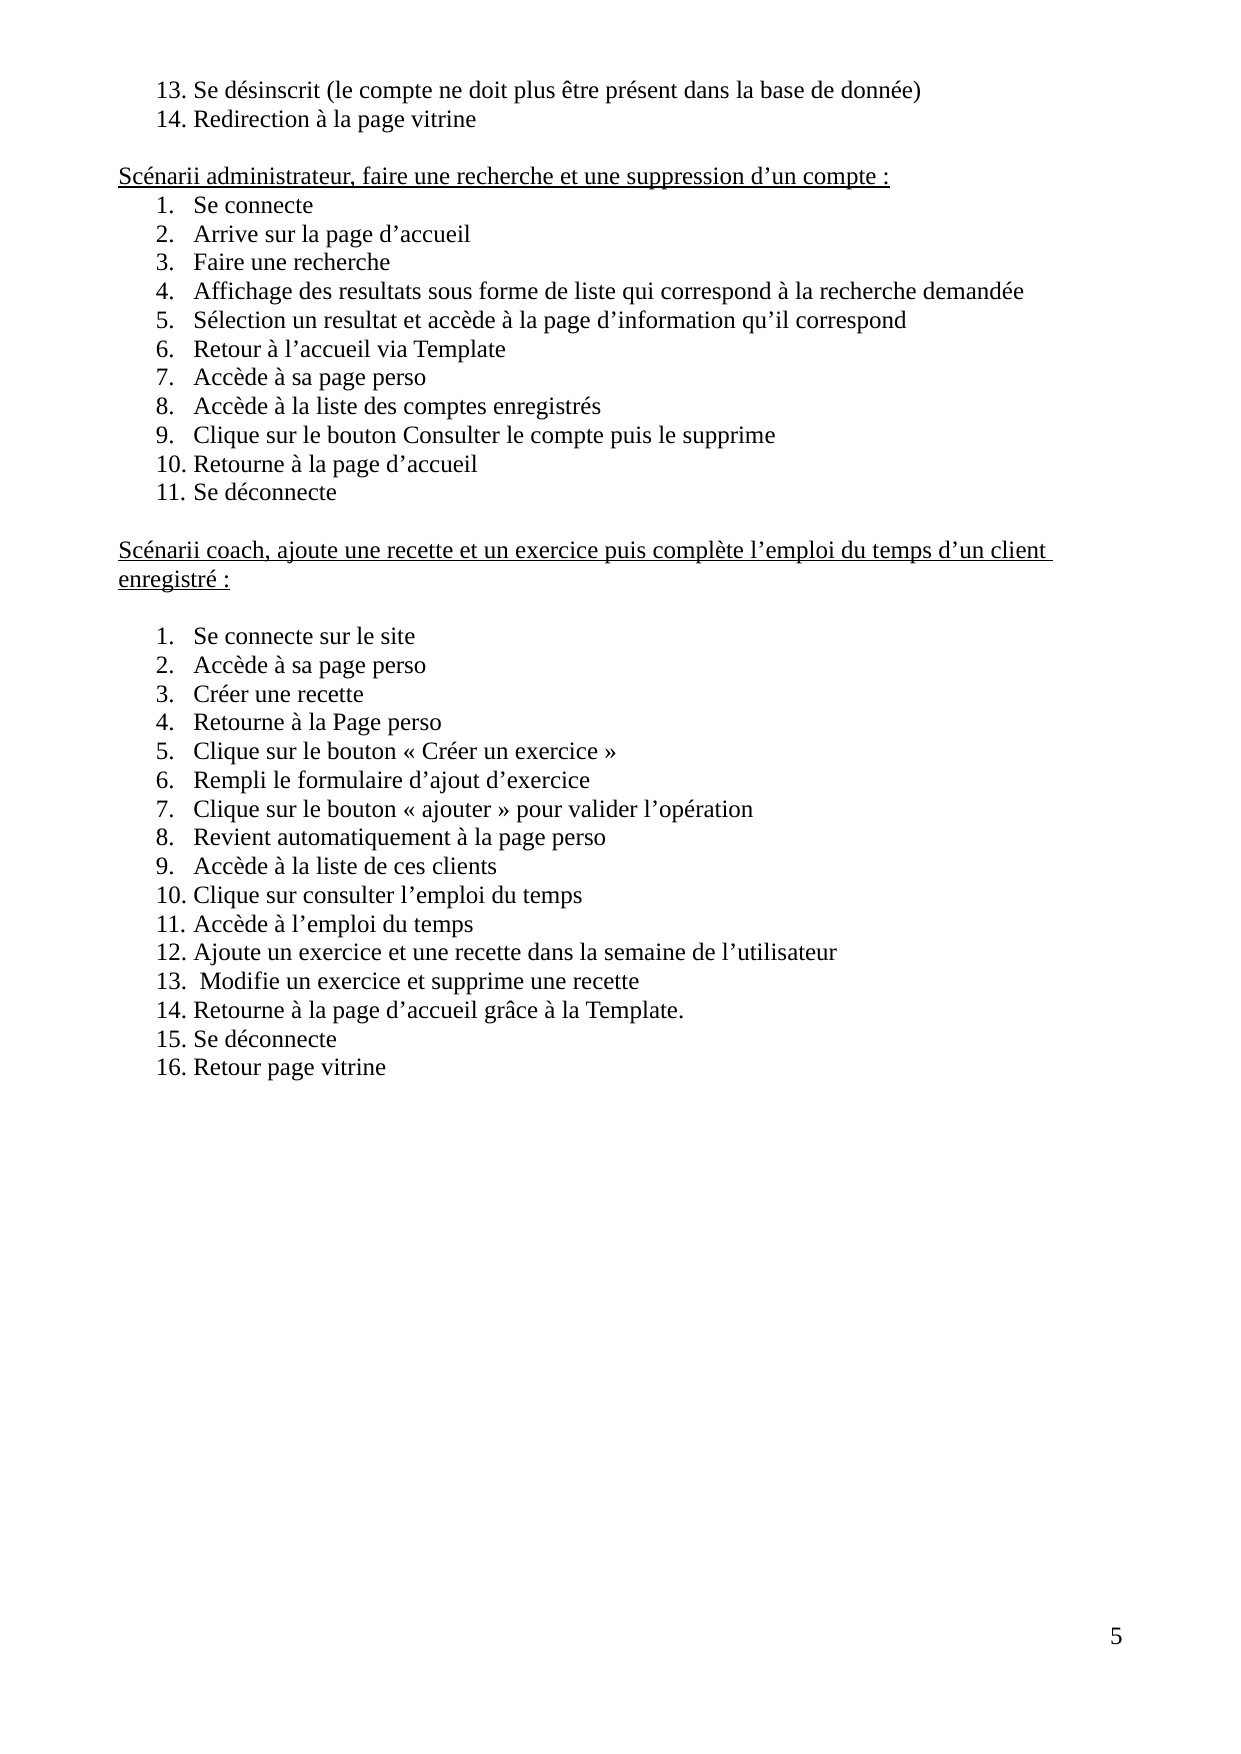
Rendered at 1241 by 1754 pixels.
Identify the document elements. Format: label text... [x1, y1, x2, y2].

list Accède à sa page perso [156, 362, 1122, 391]
list Faire une recherche [156, 247, 1122, 276]
list Accède à l’emploi du temps [156, 909, 1122, 937]
list Modifie un exercice et supprime une recette [156, 966, 1122, 995]
list Clique sur consulter l’emploi du temps [156, 880, 1122, 909]
list Retour à l’accueil via Template [156, 334, 1122, 362]
list Retourne à la Page perso [156, 707, 1122, 736]
list Clique sur le bouton « Créer un exercice » [156, 736, 1122, 765]
list Créer une recette [156, 679, 1122, 707]
list Retour page vitrine [156, 1052, 1122, 1081]
list Retourne à la page d’accueil grâce à la Template. [156, 995, 1122, 1024]
list Clique sur le bouton « ajouter » pour valider l’opération [156, 794, 1122, 822]
list Accède à la liste des comptes enregistrés [156, 391, 1122, 420]
list Rempli le formulaire d’ajout d’exercice [156, 765, 1122, 794]
text Scénarii administrateur, faire une recherche et une suppression d’un compte : [118, 161, 1122, 190]
list Accède à sa page perso [156, 650, 1122, 679]
list Se déconnecte [156, 477, 1122, 506]
list Affichage des resultats sous forme de liste qui correspond à la recherche demandée [156, 276, 1122, 305]
list Redirection à la page vitrine [156, 104, 1122, 132]
list Se déconnecte [156, 1024, 1122, 1052]
list Accède à la liste de ces clients [156, 851, 1122, 880]
list Clique sur le bouton Consulter le compte puis le supprime [156, 420, 1122, 449]
list Se connecte [156, 190, 1122, 219]
list Se désinscrit (le compte ne doit plus être présent dans la base de donnée) [156, 75, 1122, 104]
list Ajoute un exercice et une recette dans la semaine de l’utilisateur [156, 937, 1122, 966]
list Revient automatiquement à la page perso [156, 822, 1122, 851]
list Sélection un resultat et accède à la page d’information qu’il correspond [156, 305, 1122, 334]
list Se connecte sur le site [156, 621, 1122, 650]
list Retourne à la page d’accueil [156, 449, 1122, 477]
list Arrive sur la page d’accueil [156, 219, 1122, 247]
text Scénarii coach, ajoute une recette et un exercice puis complète l’emploi du temps d’un client enregistré : [118, 535, 1122, 592]
